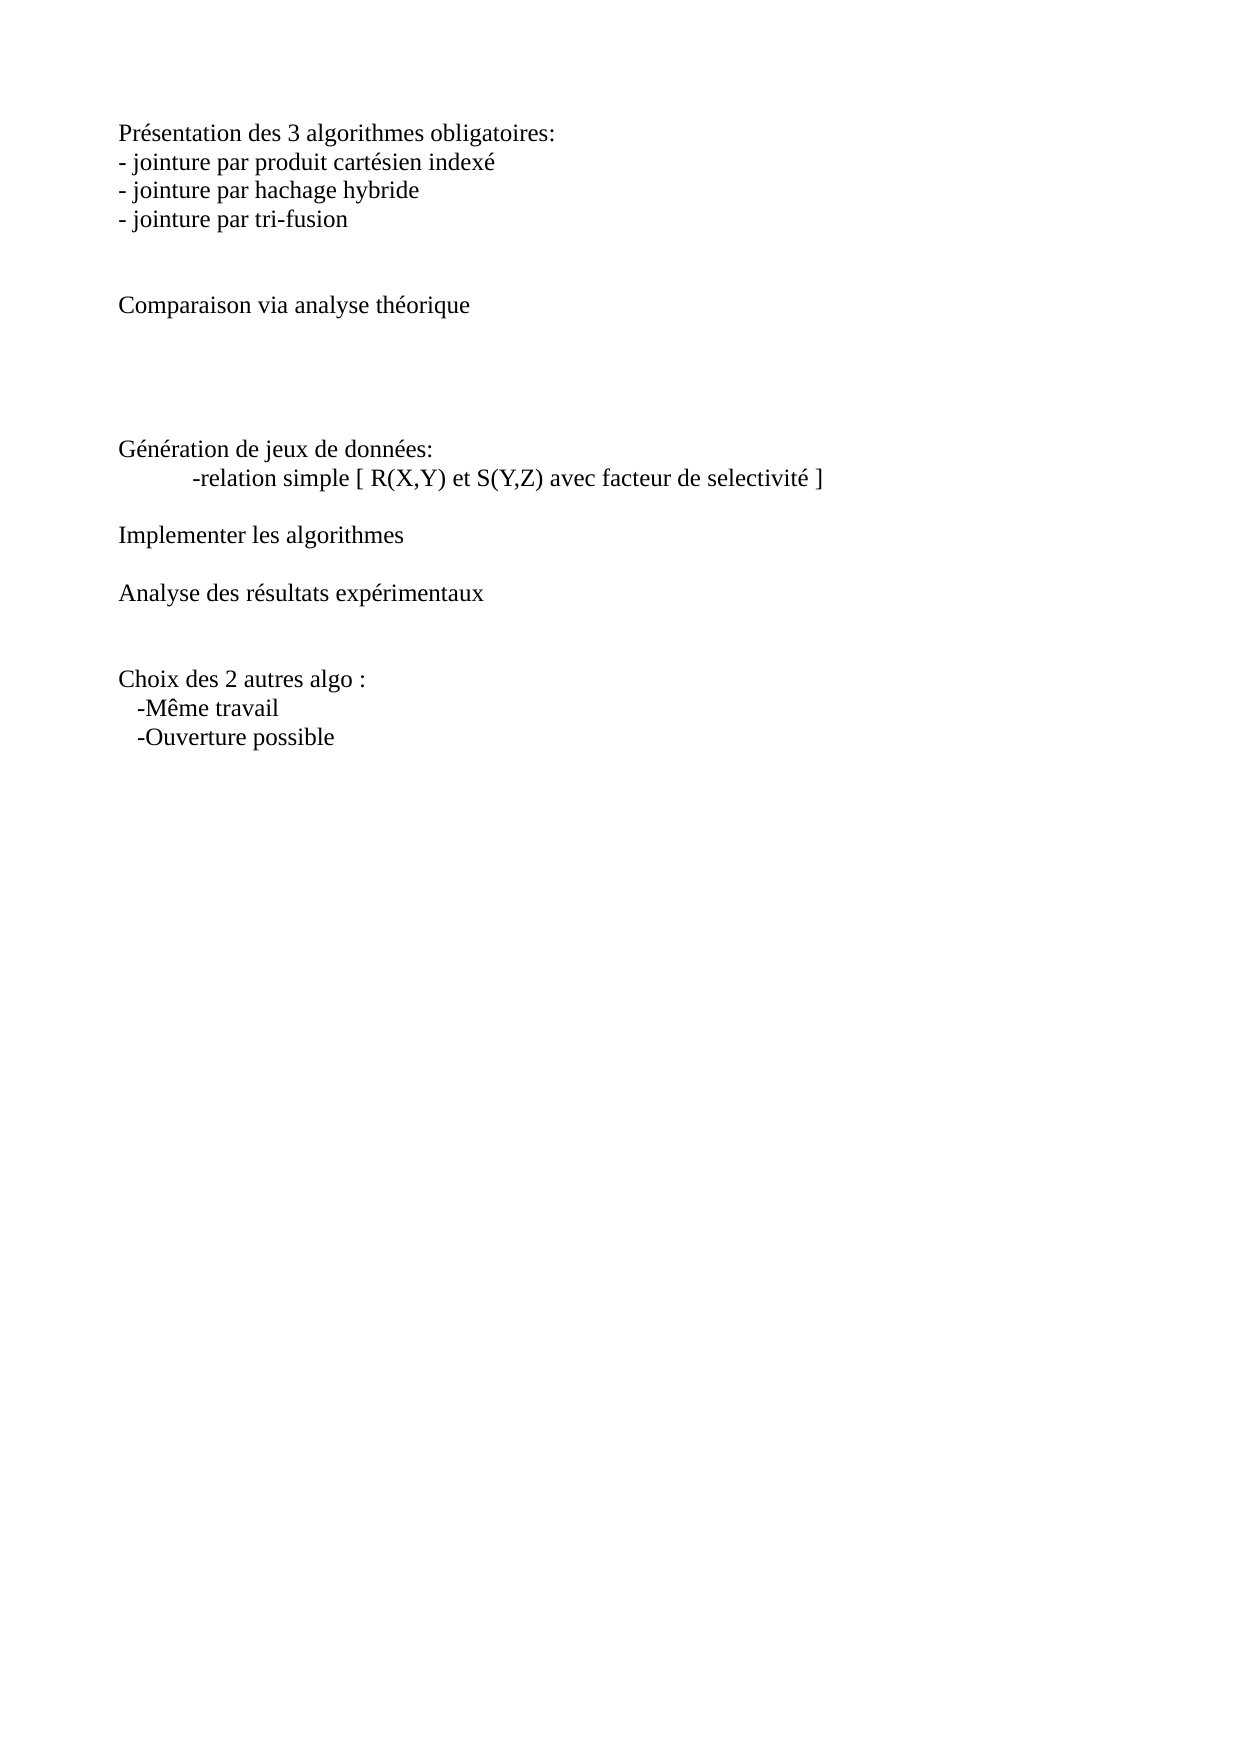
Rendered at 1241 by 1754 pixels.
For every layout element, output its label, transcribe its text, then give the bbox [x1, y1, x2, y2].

text Comparaison via analyse théorique [118, 291, 1122, 319]
text Génération de jeux de données: [118, 434, 1122, 463]
text -Même travail [118, 693, 1122, 722]
text Présentation des 3 algorithmes obligatoires: [118, 118, 1122, 147]
text -relation simple [ R(X,Y) et S(Y,Z) avec facteur de selectivité ] [118, 463, 1122, 492]
text Implementer les algorithmes [118, 521, 1122, 549]
text -Ouverture possible [118, 722, 1122, 751]
text - jointure par tri-fusion [118, 204, 1122, 233]
text - jointure par produit cartésien indexé [118, 147, 1122, 176]
text Analyse des résultats expérimentaux [118, 578, 1122, 607]
text Choix des 2 autres algo : [118, 664, 1122, 693]
text - jointure par hachage hybride [118, 176, 1122, 204]
